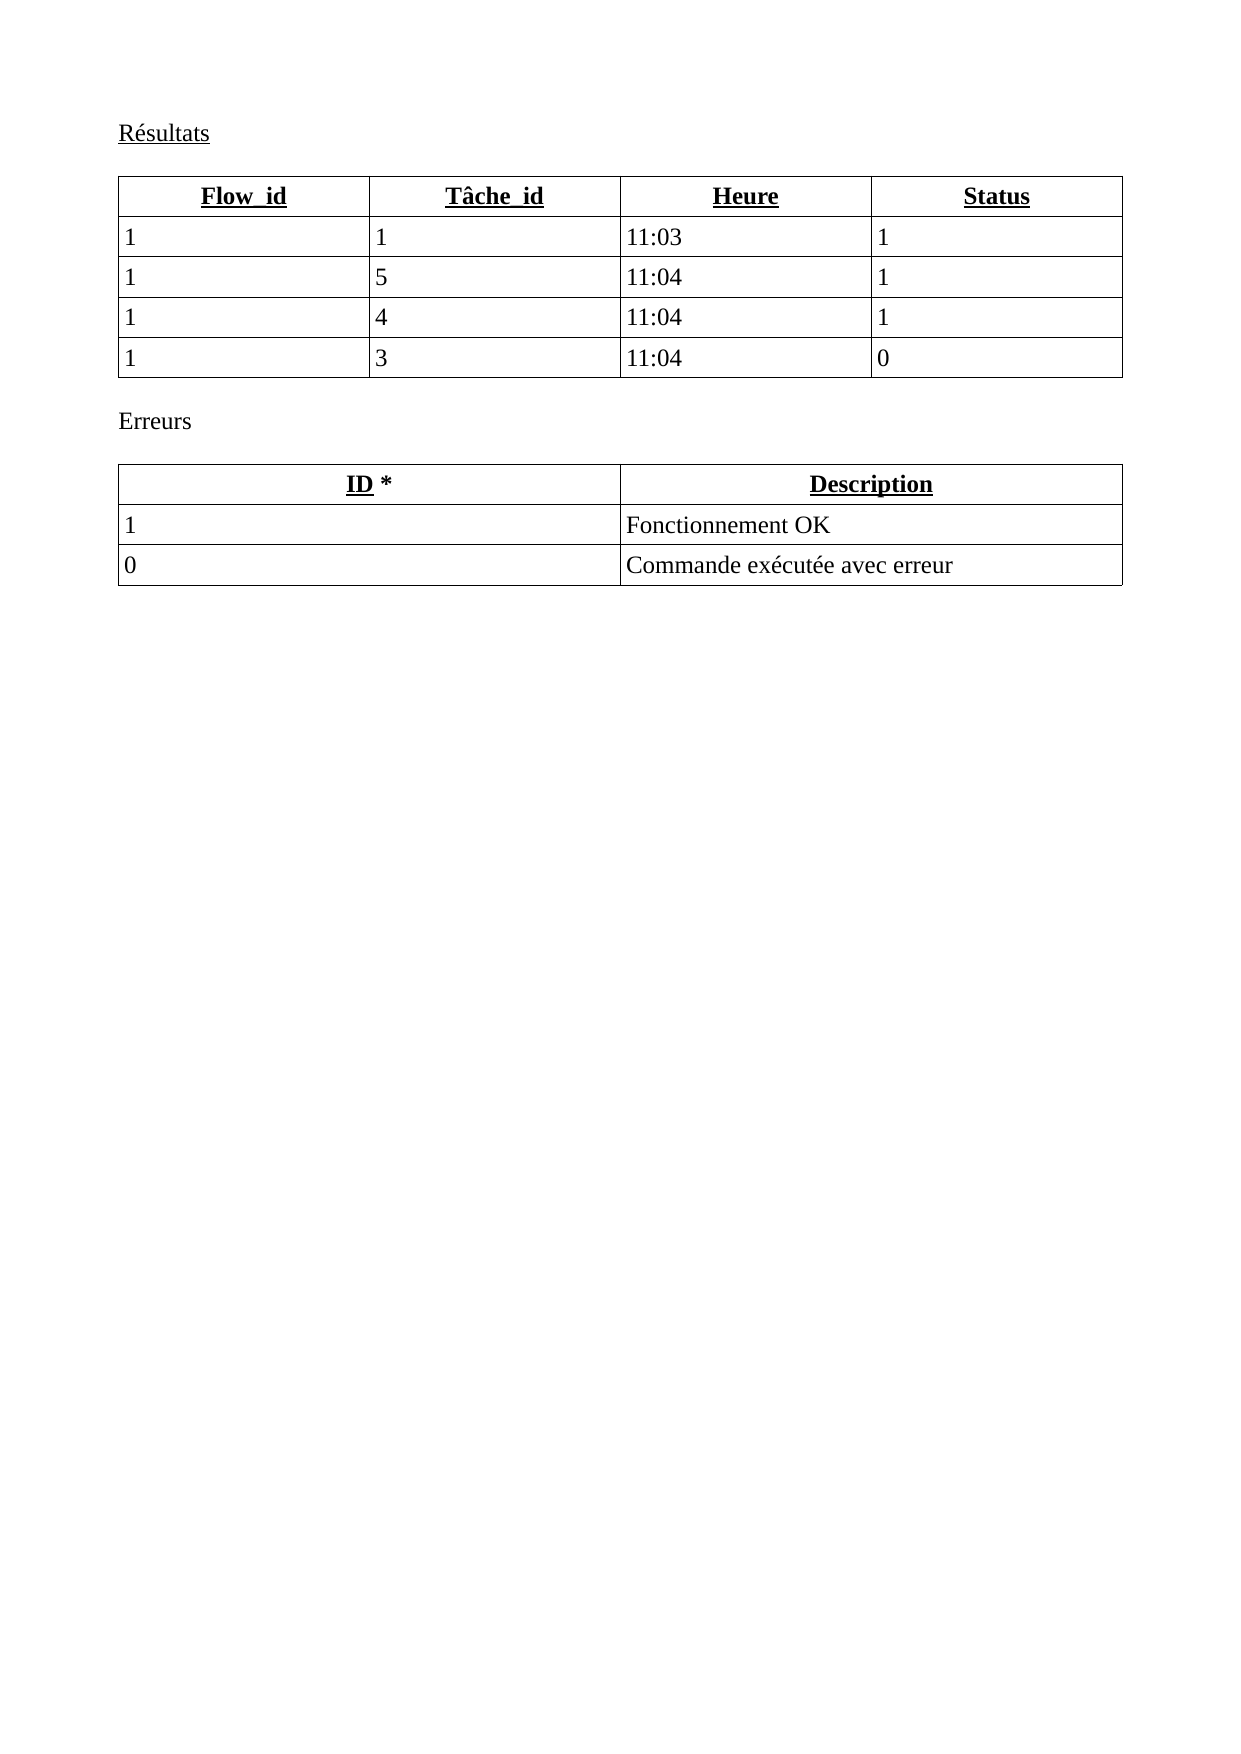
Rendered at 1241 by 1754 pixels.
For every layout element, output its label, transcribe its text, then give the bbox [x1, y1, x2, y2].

table_header Flow_id [119, 177, 369, 216]
table_header Tâche_id [370, 177, 620, 216]
table_cell 11:03 [621, 217, 871, 256]
table_header Status [872, 177, 1122, 216]
table_cell 4 [370, 298, 620, 337]
table_cell 1 [872, 257, 1122, 297]
text Résultats [118, 118, 1122, 147]
table_header Description [621, 465, 1122, 504]
table_cell 1 [119, 505, 620, 544]
table_cell 11:04 [621, 257, 871, 297]
table_cell 1 [872, 298, 1122, 337]
table_header ID * [119, 465, 620, 504]
table_cell 0 [872, 338, 1122, 377]
text Erreurs [118, 406, 1122, 435]
table_header Heure [621, 177, 871, 216]
table_cell Commande exécutée avec erreur [621, 545, 1122, 584]
table_cell 1 [370, 217, 620, 256]
table_cell 1 [119, 257, 369, 297]
table_cell 1 [119, 217, 369, 256]
table_cell 11:04 [621, 338, 871, 377]
table_cell 0 [119, 545, 620, 584]
table_cell 1 [119, 338, 369, 377]
table_cell 11:04 [621, 298, 871, 337]
table_cell Fonctionnement OK [621, 505, 1122, 544]
table_cell 5 [370, 257, 620, 297]
table_cell 1 [872, 217, 1122, 256]
table_cell 1 [119, 298, 369, 337]
table_cell 3 [370, 338, 620, 377]
